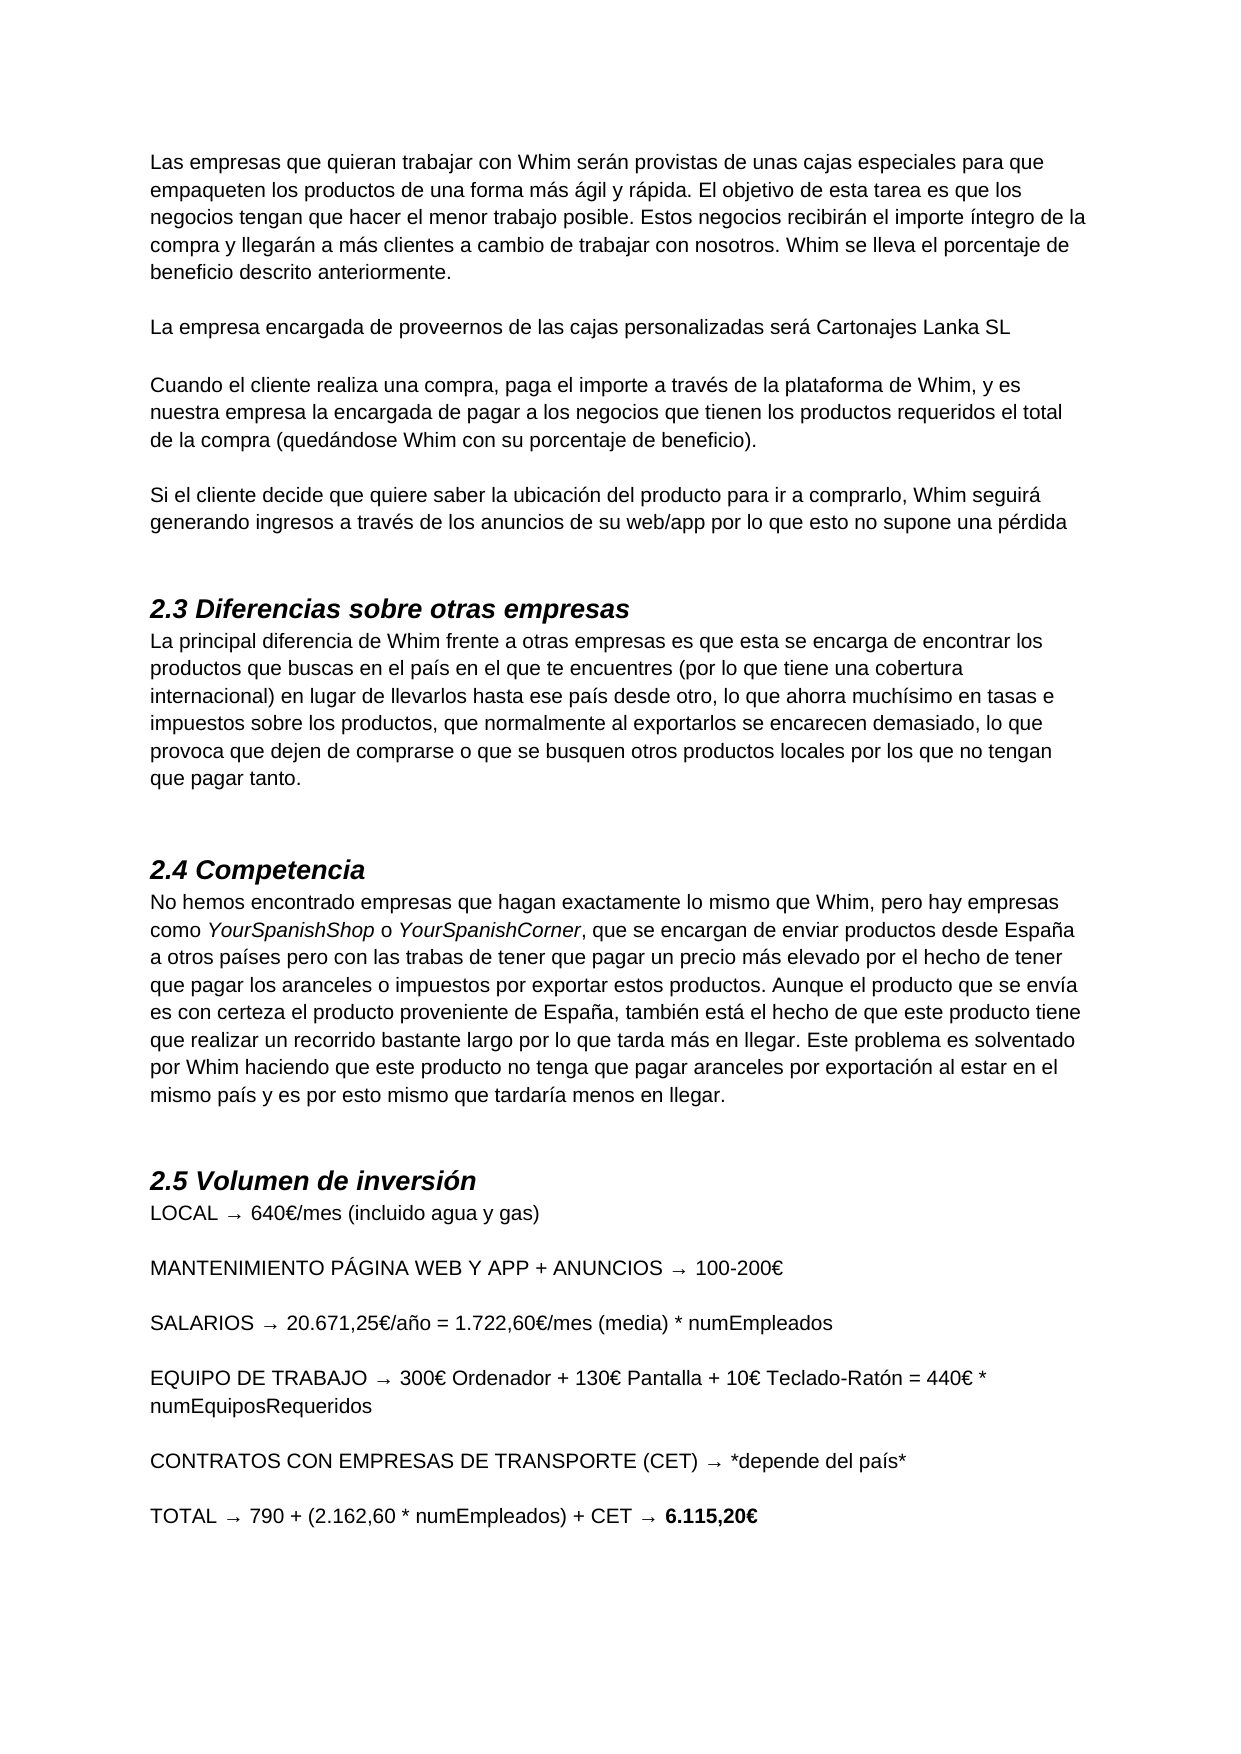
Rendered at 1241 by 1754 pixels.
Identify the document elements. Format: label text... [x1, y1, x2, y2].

text LOCAL → 640€/mes (incluido agua y gas) [150, 1201, 1090, 1225]
text MANTENIMIENTO PÁGINA WEB Y APP + ANUNCIOS → 100-200€ [150, 1256, 1090, 1280]
text TOTAL → 790 + (2.162,60 * numEmpleados) + CET → 6.115,20€ [150, 1503, 1090, 1527]
text Las empresas que quieran trabajar con Whim serán provistas de unas cajas especiales para que empaqueten los productos de una forma más ágil y rápida. El objetivo de esta tarea es que los negocios tengan que hacer el menor trabajo posible. Estos negocios recibirán el importe íntegro de la compra y llegarán a más clientes a cambio de trabajar con nosotros. Whim se lleva el porcentaje de beneficio descrito anteriormente. [150, 150, 1090, 284]
text EQUIPO DE TRABAJO → 300€ Ordenador + 130€ Pantalla + 10€ Teclado-Ratón = 440€ * [150, 1366, 1090, 1390]
text 2.4 Competencia [150, 854, 1090, 885]
text Cuando el cliente realiza una compra, paga el importe a través de la plataforma de Whim, y es nuestra empresa la encargada de pagar a los negocios que tienen los productos requeridos el total de la compra (quedándose Whim con su porcentaje de beneficio). [150, 373, 1090, 452]
text Si el cliente decide que quiere saber la ubicación del producto para ir a comprarlo, Whim seguirá generando ingresos a través de los anuncios de su web/app por lo que esto no supone una pérdida [150, 483, 1090, 534]
text 2.3 Diferencias sobre otras empresas [150, 593, 1090, 624]
text SALARIOS → 20.671,25€/año = 1.722,60€/mes (media) * numEmpleados [150, 1311, 1090, 1335]
text CONTRATOS CON EMPRESAS DE TRANSPORTE (CET) → *depende del país* [150, 1448, 1090, 1472]
text La principal diferencia de Whim frente a otras empresas es que esta se encarga de encontrar los productos que buscas en el país en el que te encuentres (por lo que tiene una cobertura internacional) en lugar de llevarlos hasta ese país desde otro, lo que ahorra muchísimo en tasas e impuestos sobre los productos, que normalmente al exportarlos se encarecen demasiado, lo que provoca que dejen de comprarse o que se busquen otros productos locales por los que no tengan que pagar tanto. [150, 629, 1090, 790]
text numEquiposRequeridos [150, 1393, 1090, 1417]
text 2.5 Volumen de inversión [150, 1165, 1090, 1196]
text No hemos encontrado empresas que hagan exactamente lo mismo que Whim, pero hay empresas como YourSpanishShop o YourSpanishCorner, que se encargan de enviar productos desde España a otros países pero con las trabas de tener que pagar un precio más elevado por el hecho de tener que pagar los aranceles o impuestos por exportar estos productos. Aunque el producto que se envía es con certeza el producto proveniente de España, también está el hecho de que este producto tiene que realizar un recorrido bastante largo por lo que tarda más en llegar. Este problema es solventado por Whim haciendo que este producto no tenga que pagar aranceles por exportación al estar en el mismo país y es por esto mismo que tardaría menos en llegar. [150, 890, 1090, 1106]
text La empresa encargada de proveernos de las cajas personalizadas será Cartonajes Lanka SL [150, 315, 1090, 339]
